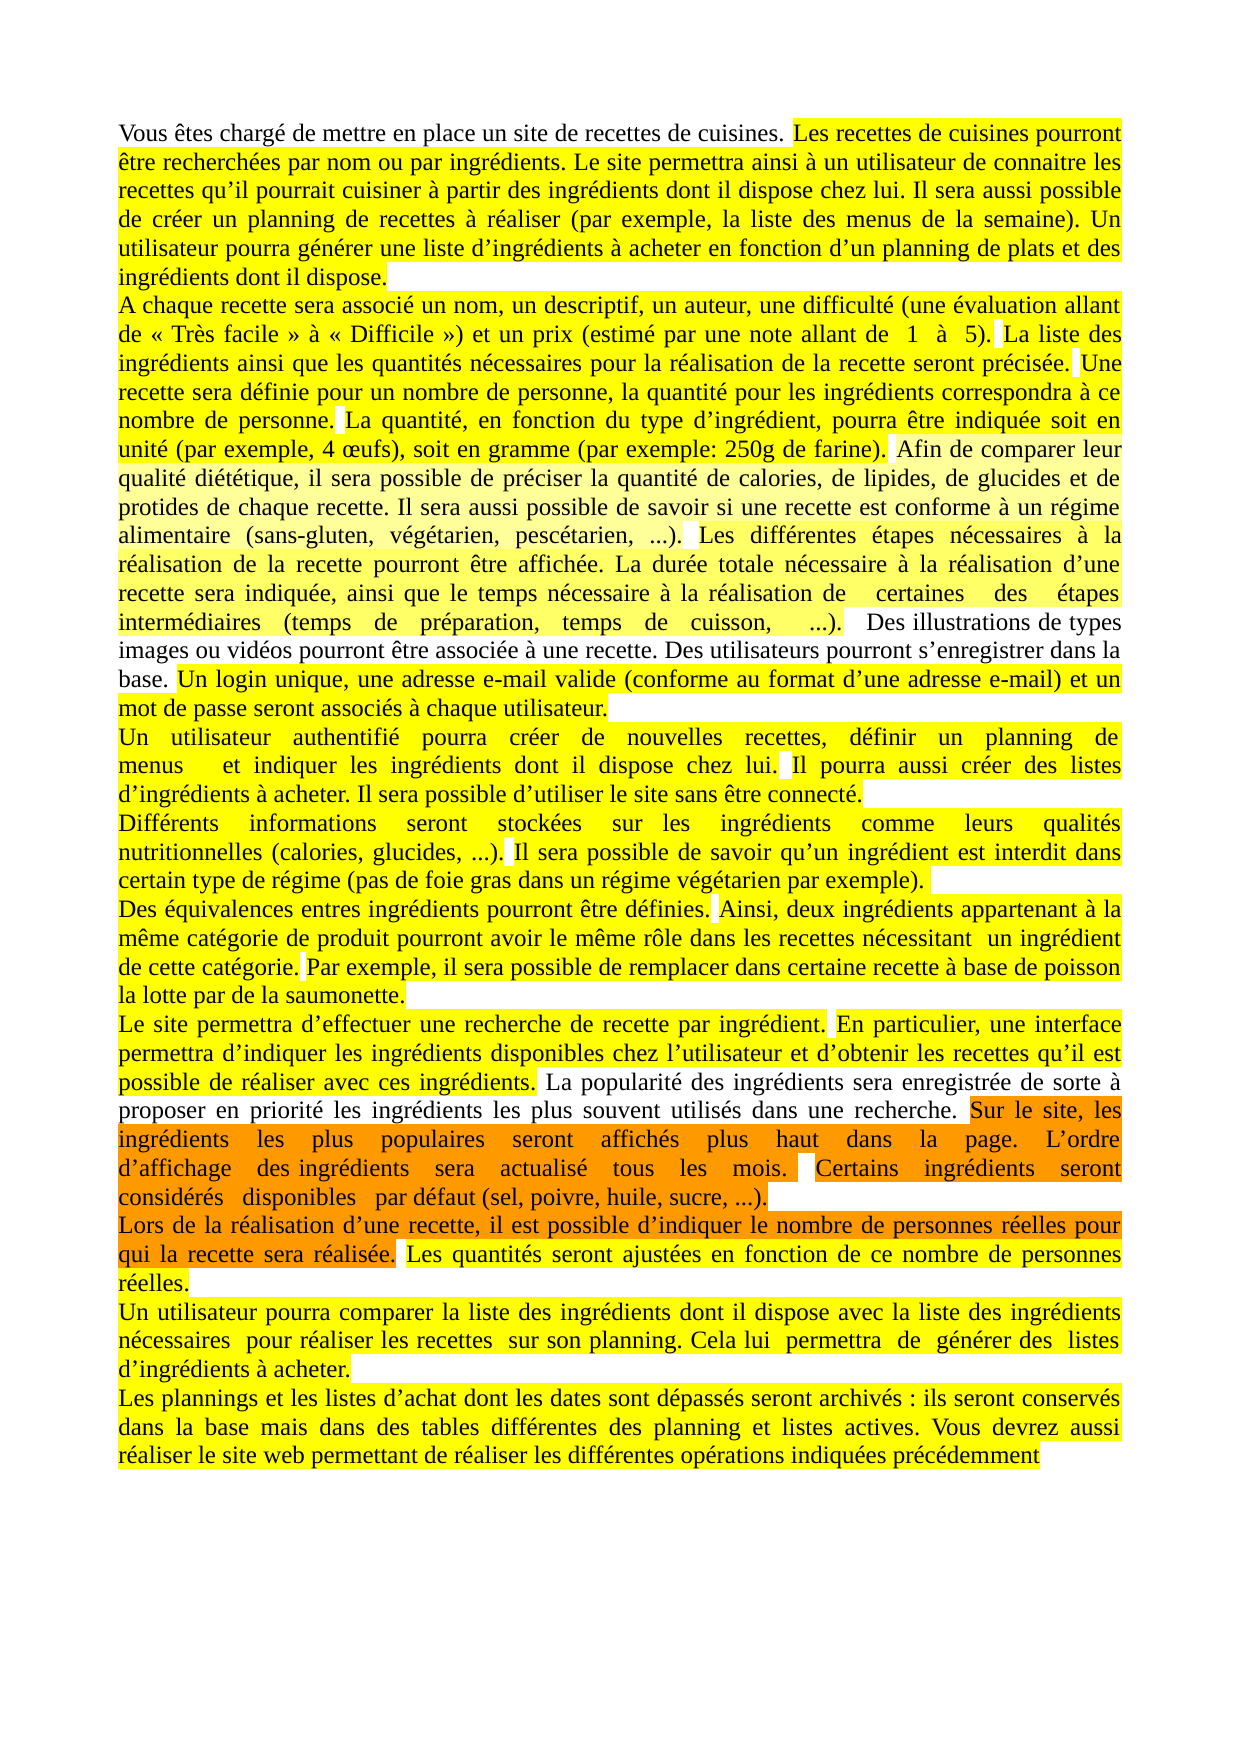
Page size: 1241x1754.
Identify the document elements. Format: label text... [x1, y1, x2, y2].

text Un utilisateur authentifié pourra créer de nouvelles recettes, définir un planning de menus et indiquer les ingrédients dont il dispose chez lui. Il pourra aussi créer des listes d’ingrédients à acheter. Il sera possible d’utiliser le site sans être connecté. [118, 722, 1122, 808]
text Un utilisateur pourra comparer la liste des ingrédients dont il dispose avec la liste des ingrédients nécessaires pour réaliser les recettes sur son planning. Cela lui permettra de générer des listes d’ingrédients à acheter. [118, 1297, 1122, 1383]
text Lors de la réalisation d’une recette, il est possible d’indiquer le nombre de personnes réelles pour qui la recette sera réalisée. Les quantités seront ajustées en fonction de ce nombre de personnes réelles. [118, 1211, 1122, 1297]
text Des équivalences entres ingrédients pourront être définies. Ainsi, deux ingrédients appartenant à la même catégorie de produit pourront avoir le même rôle dans les recettes nécessitant un ingrédient de cette catégorie. Par exemple, il sera possible de remplacer dans certaine recette à base de poisson la lotte par de la saumonette. [118, 894, 1122, 1009]
text Les plannings et les listes d’achat dont les dates sont dépassés seront archivés : ils seront conservés dans la base mais dans des tables différentes des planning et listes actives. Vous devrez aussi réaliser le site web permettant de réaliser les différentes opérations indiquées précédemment [118, 1383, 1122, 1469]
text A chaque recette sera associé un nom, un descriptif, un auteur, une difficulté (une évaluation allant de « Très facile » à « Difficile ») et un prix (estimé par une note allant de 1 à 5). La liste des ingrédients ainsi que les quantités nécessaires pour la réalisation de la recette seront précisée. Une recette sera définie pour un nombre de personne, la quantité pour les ingrédients correspondra à ce nombre de personne. La quantité, en fonction du type d’ingrédient, pourra être indiquée soit en unité (par exemple, 4 œufs), soit en gramme (par exemple: 250g de farine). Afin de comparer leur qualité diététique, il sera possible de préciser la quantité de calories, de lipides, de glucides et de protides de chaque recette. Il sera aussi possible de savoir si une recette est conforme à un régime alimentaire (sans-gluten, végétarien, pescétarien, ...). Les différentes étapes nécessaires à la réalisation de la recette pourront être affichée. La durée totale nécessaire à la réalisation d’une recette sera indiquée, ainsi que le temps nécessaire à la réalisation de certaines des étapes intermédiaires (temps de préparation, temps de cuisson, ...). Des illustrations de types images ou vidéos pourront être associée à une recette. Des utilisateurs pourront s’enregistrer dans la base. Un login unique, une adresse e-mail valide (conforme au format d’une adresse e-mail) et un mot de passe seront associés à chaque utilisateur. [118, 291, 1122, 722]
text Le site permettra d’effectuer une recherche de recette par ingrédient. En particulier, une interface permettra d’indiquer les ingrédients disponibles chez l’utilisateur et d’obtenir les recettes qu’il est possible de réaliser avec ces ingrédients. La popularité des ingrédients sera enregistrée de sorte à proposer en priorité les ingrédients les plus souvent utilisés dans une recherche. Sur le site, les ingrédients les plus populaires seront affichés plus haut dans la page. L’ordre d’affichage des ingrédients sera actualisé tous les mois. Certains ingrédients seront considérés disponibles par défaut (sel, poivre, huile, sucre, ...). [118, 1009, 1122, 1211]
text Vous êtes chargé de mettre en place un site de recettes de cuisines. Les recettes de cuisines pourront être recherchées par nom ou par ingrédients. Le site permettra ainsi à un utilisateur de connaitre les recettes qu’il pourrait cuisiner à partir des ingrédients dont il dispose chez lui. Il sera aussi possible de créer un planning de recettes à réaliser (par exemple, la liste des menus de la semaine). Un utilisateur pourra générer une liste d’ingrédients à acheter en fonction d’un planning de plats et des ingrédients dont il dispose. [118, 118, 1122, 291]
text Différents informations seront stockées sur les ingrédients comme leurs qualités nutritionnelles (calories, glucides, ...). Il sera possible de savoir qu’un ingrédient est interdit dans certain type de régime (pas de foie gras dans un régime végétarien par exemple). [118, 808, 1122, 894]
